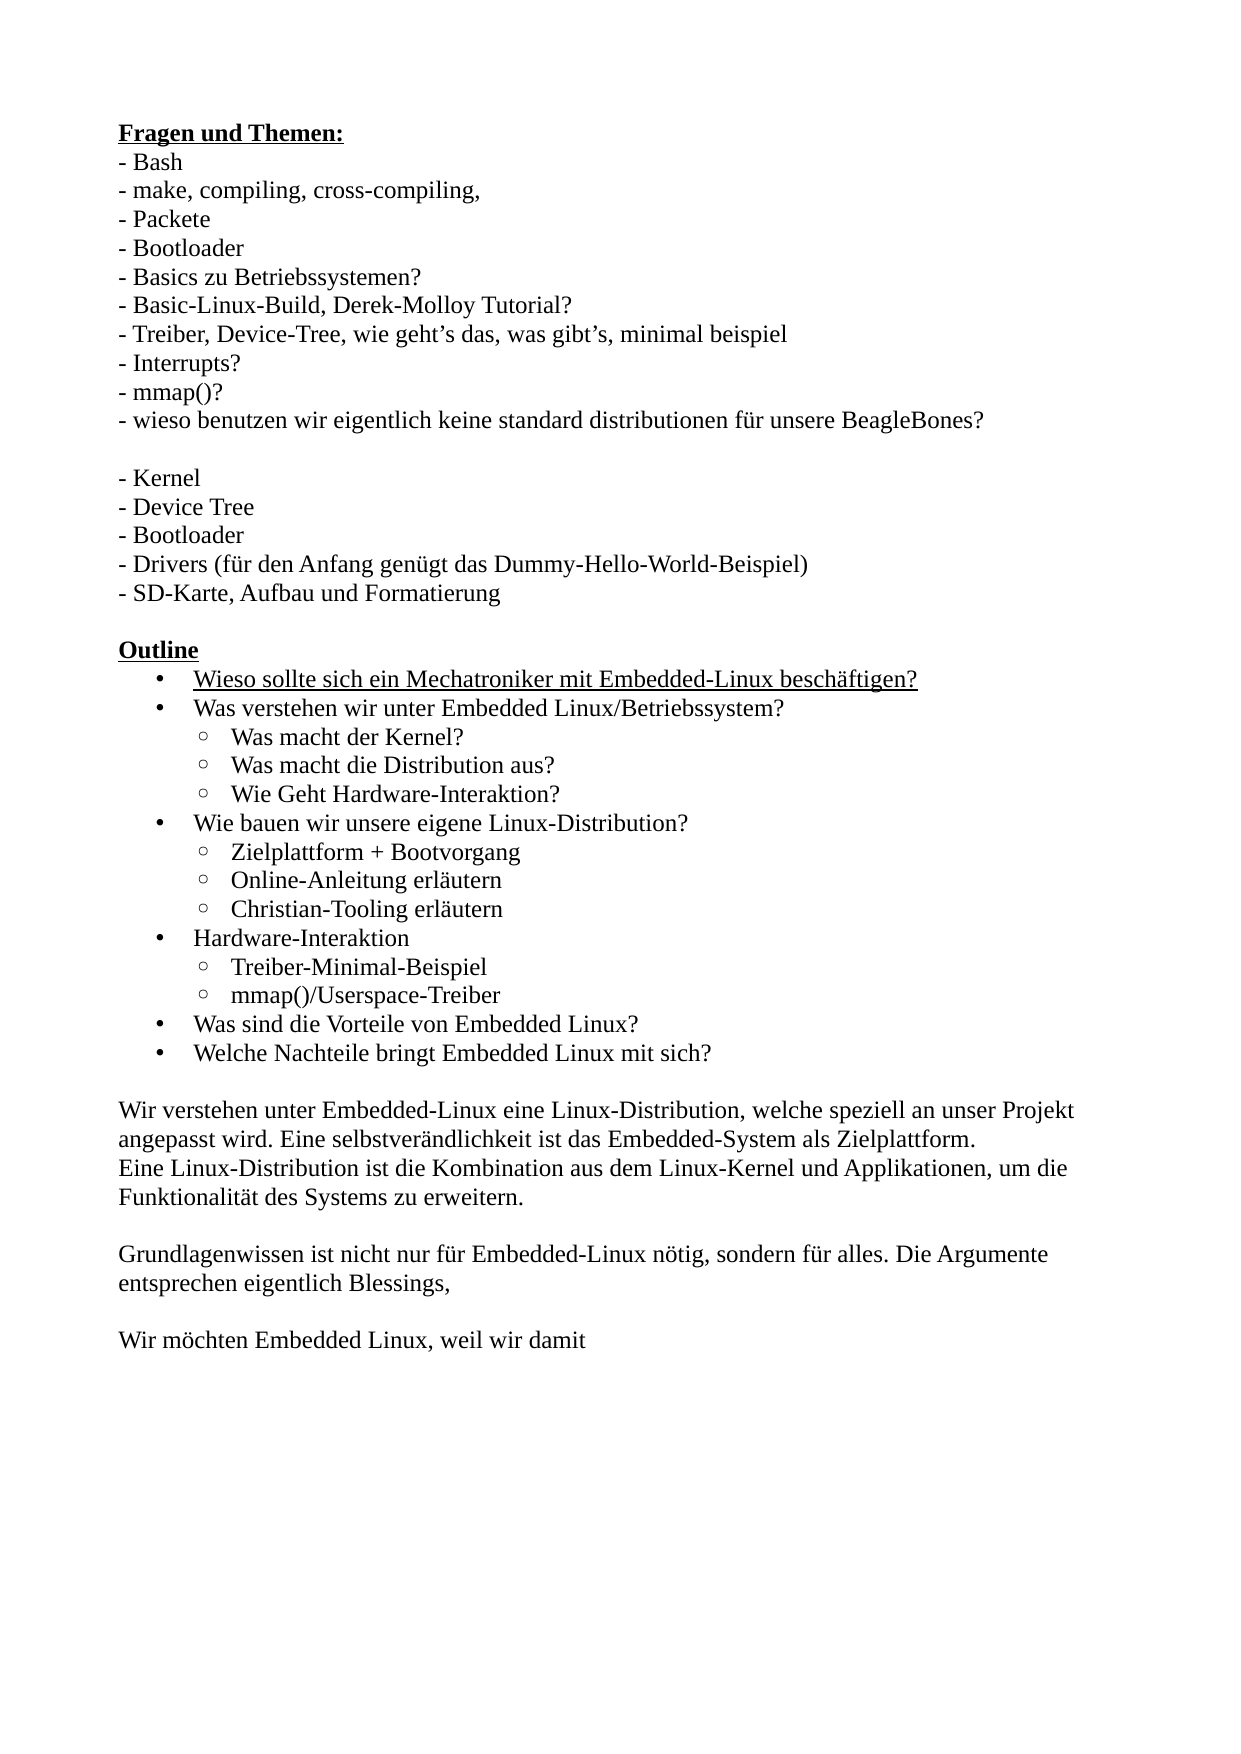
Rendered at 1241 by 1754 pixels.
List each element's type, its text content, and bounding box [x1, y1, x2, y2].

text - Bash [118, 147, 1122, 176]
text - mmap()? [118, 377, 1122, 406]
text Wir verstehen unter Embedded-Linux eine Linux-Distribution, welche speziell an unser Projekt angepasst wird. Eine selbstverändlichkeit ist das Embedded-System als Zielplattform. [118, 1096, 1122, 1153]
list Wie bauen wir unsere eigene Linux-Distribution? [156, 808, 1122, 837]
text - Basic-Linux-Build, Derek-Molloy Tutorial? [118, 291, 1122, 319]
list Zielplattform + Bootvorgang [193, 837, 1122, 866]
list Wieso sollte sich ein Mechatroniker mit Embedded-Linux beschäftigen? [156, 664, 1122, 693]
text Outline [118, 636, 1122, 664]
text - make, compiling, cross-compiling, [118, 176, 1122, 204]
text - Drivers (für den Anfang genügt das Dummy-Hello-World-Beispiel) [118, 549, 1122, 578]
text Wir möchten Embedded Linux, weil wir damit [118, 1326, 1122, 1354]
text - Treiber, Device-Tree, wie geht’s das, was gibt’s, minimal beispiel [118, 319, 1122, 348]
list mmap()/Userspace-Treiber [193, 981, 1122, 1009]
text Grundlagenwissen ist nicht nur für Embedded-Linux nötig, sondern für alles. Die Argumente entsprechen eigentlich Blessings, [118, 1239, 1122, 1297]
list Online-Anleitung erläutern [193, 866, 1122, 894]
text - SD-Karte, Aufbau und Formatierung [118, 578, 1122, 607]
text - Device Tree [118, 492, 1122, 521]
text - Bootloader [118, 233, 1122, 262]
list Treiber-Minimal-Beispiel [193, 952, 1122, 981]
list Christian-Tooling erläutern [193, 894, 1122, 923]
text - Interrupts? [118, 348, 1122, 377]
text - wieso benutzen wir eigentlich keine standard distributionen für unsere BeagleBones? [118, 406, 1122, 434]
text - Bootloader [118, 521, 1122, 549]
text Eine Linux-Distribution ist die Kombination aus dem Linux-Kernel und Applikationen, um die Funktionalität des Systems zu erweitern. [118, 1153, 1122, 1211]
text - Packete [118, 204, 1122, 233]
list Wie Geht Hardware-Interaktion? [193, 779, 1122, 808]
text - Kernel [118, 463, 1122, 492]
list Welche Nachteile bringt Embedded Linux mit sich? [156, 1038, 1122, 1067]
list Was verstehen wir unter Embedded Linux/Betriebssystem? [156, 693, 1122, 722]
text - Basics zu Betriebssystemen? [118, 262, 1122, 291]
list Was sind die Vorteile von Embedded Linux? [156, 1009, 1122, 1038]
text Fragen und Themen: [118, 118, 1122, 147]
list Hardware-Interaktion [156, 923, 1122, 952]
list Was macht der Kernel? [193, 722, 1122, 751]
list Was macht die Distribution aus? [193, 751, 1122, 779]
